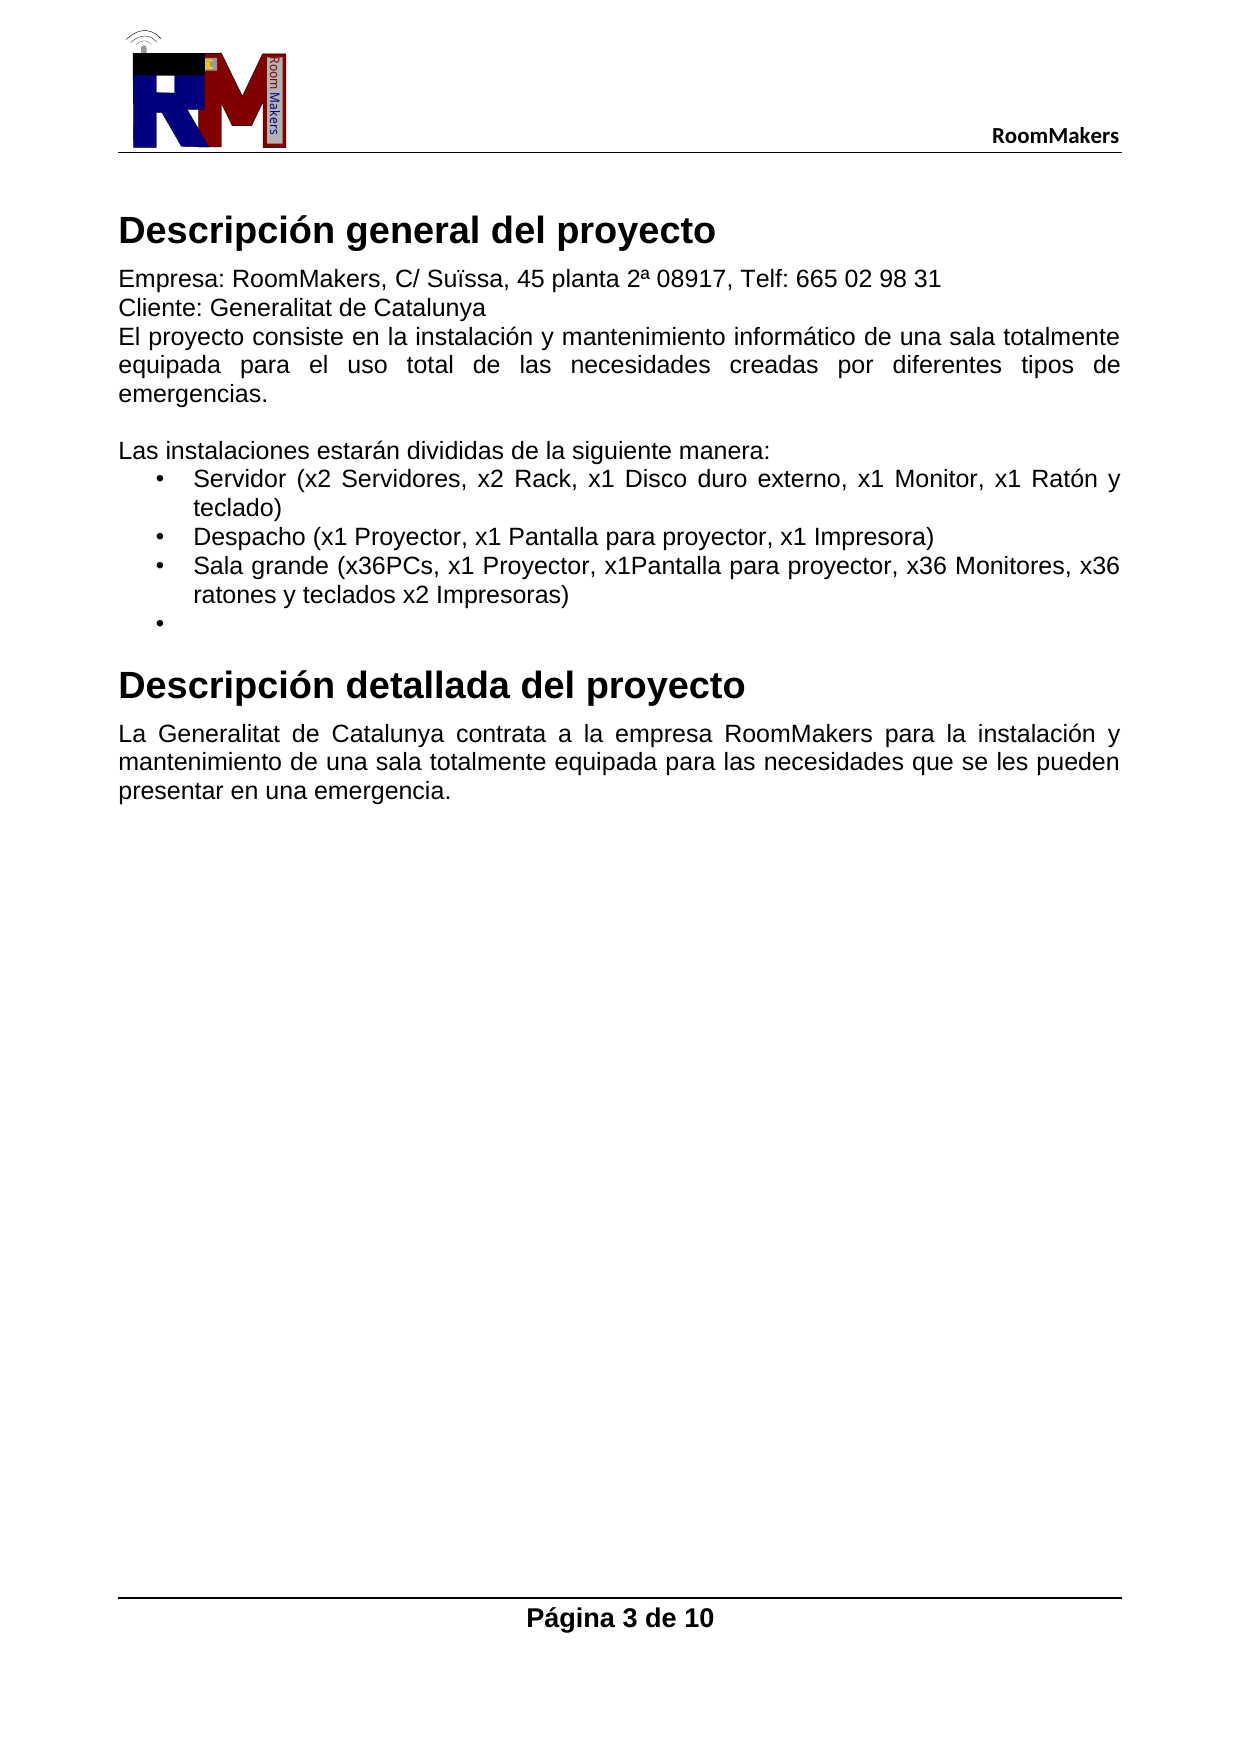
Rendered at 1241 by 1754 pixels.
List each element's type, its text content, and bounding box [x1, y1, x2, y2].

subtitle Descripción detallada del proyecto [118, 662, 1122, 706]
list Sala grande (x36PCs, x1 Proyector, x1Pantalla para proyector, x36 Monitores, x36 ratones y teclados x2 Impresoras) [156, 551, 1122, 608]
text La Generalitat de Catalunya contrata a la empresa RoomMakers para la instalación y mantenimiento de una sala totalmente equipada para las necesidades que se les pueden presentar en una emergencia. [118, 718, 1122, 805]
text Las instalaciones estarán divididas de la siguiente manera: [118, 436, 1122, 464]
text Cliente: Generalitat de Catalunya [118, 293, 1122, 321]
text Empresa: RoomMakers, C/ Suïssa, 45 planta 2ª 08917, Telf: 665 02 98 31 [118, 264, 1122, 293]
subtitle Descripción general del proyecto [118, 208, 1122, 251]
text El proyecto consiste en la instalación y mantenimiento informático de una sala totalmente equipada para el uso total de las necesidades creadas por diferentes tipos de emergencias. [118, 321, 1122, 408]
list Servidor (x2 Servidores, x2 Rack, x1 Disco duro externo, x1 Monitor, x1 Ratón y teclado) [156, 464, 1122, 522]
list Despacho (x1 Proyector, x1 Pantalla para proyector, x1 Impresora) [156, 522, 1122, 551]
